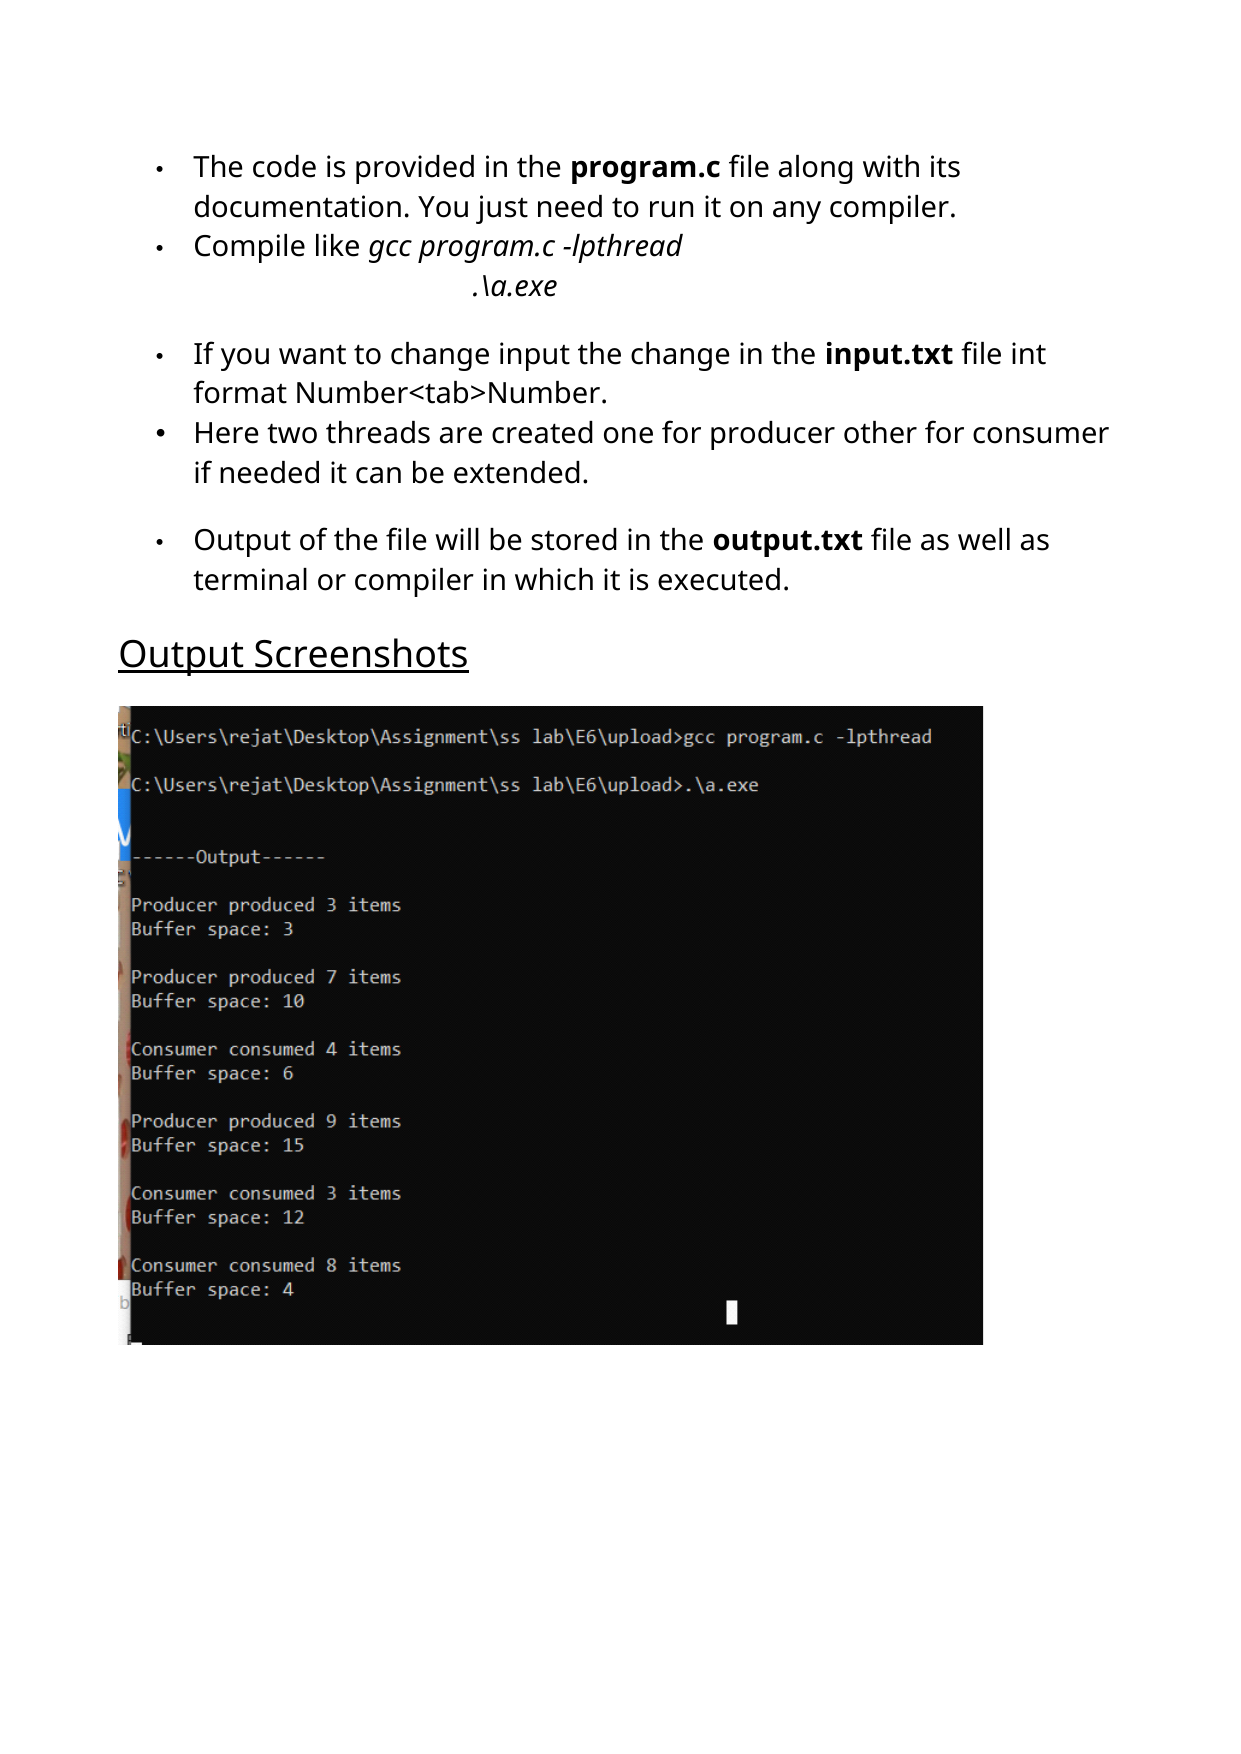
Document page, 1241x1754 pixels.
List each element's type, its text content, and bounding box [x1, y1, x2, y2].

text Output Screenshots [118, 627, 1122, 678]
list Output of the file will be stored in the output.txt file as well as terminal or compiler in which it is executed. [156, 520, 1122, 599]
list Here two threads are created one for producer other for consumer if needed it can be extended. [156, 412, 1122, 492]
list The code is provided in the program.c file along with its documentation. You just need to run it on any compiler. [156, 146, 1122, 226]
list Compile like gcc program.c -lpthread [156, 226, 1122, 265]
text .\a.exe [118, 265, 1122, 305]
list If you want to change input the change in the input.txt file int format Number<tab>Number. [156, 333, 1122, 412]
